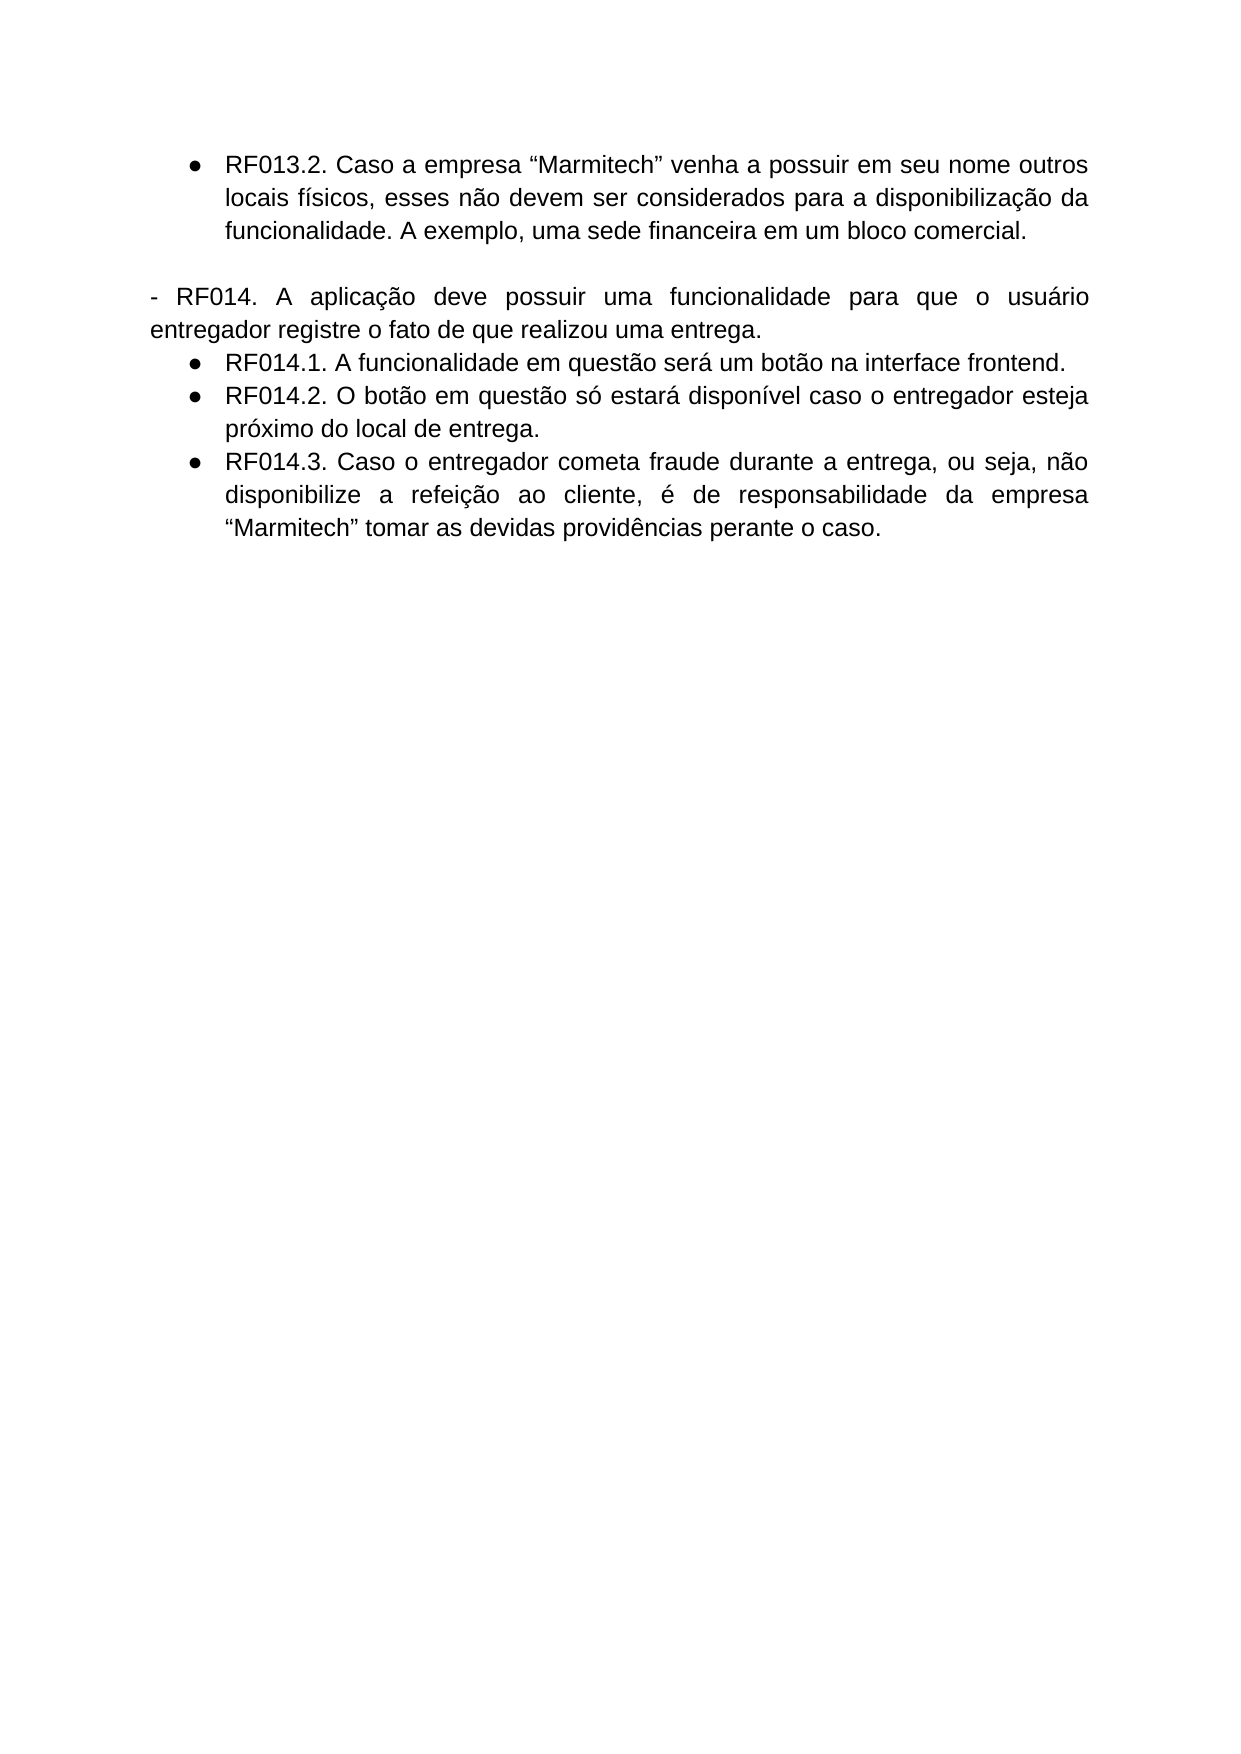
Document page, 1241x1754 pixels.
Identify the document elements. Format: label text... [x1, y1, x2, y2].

list RF014.2. O botão em questão só estará disponível caso o entregador esteja próximo do local de entrega. [187, 381, 1091, 443]
list RF013.2. Caso a empresa “Marmitech” venha a possuir em seu nome outros locais físicos, esses não devem ser considerados para a disponibilização da funcionalidade. A exemplo, uma sede financeira em um bloco comercial. [187, 150, 1091, 245]
text - RF014. A aplicação deve possuir uma funcionalidade para que o usuário entregador registre o fato de que realizou uma entrega. [150, 282, 1091, 344]
list RF014.1. A funcionalidade em questão será um botão na interface frontend. [187, 348, 1091, 377]
list RF014.3. Caso o entregador cometa fraude durante a entrega, ou seja, não disponibilize a refeição ao cliente, é de responsabilidade da empresa “Marmitech” tomar as devidas providências perante o caso. [187, 447, 1091, 542]
